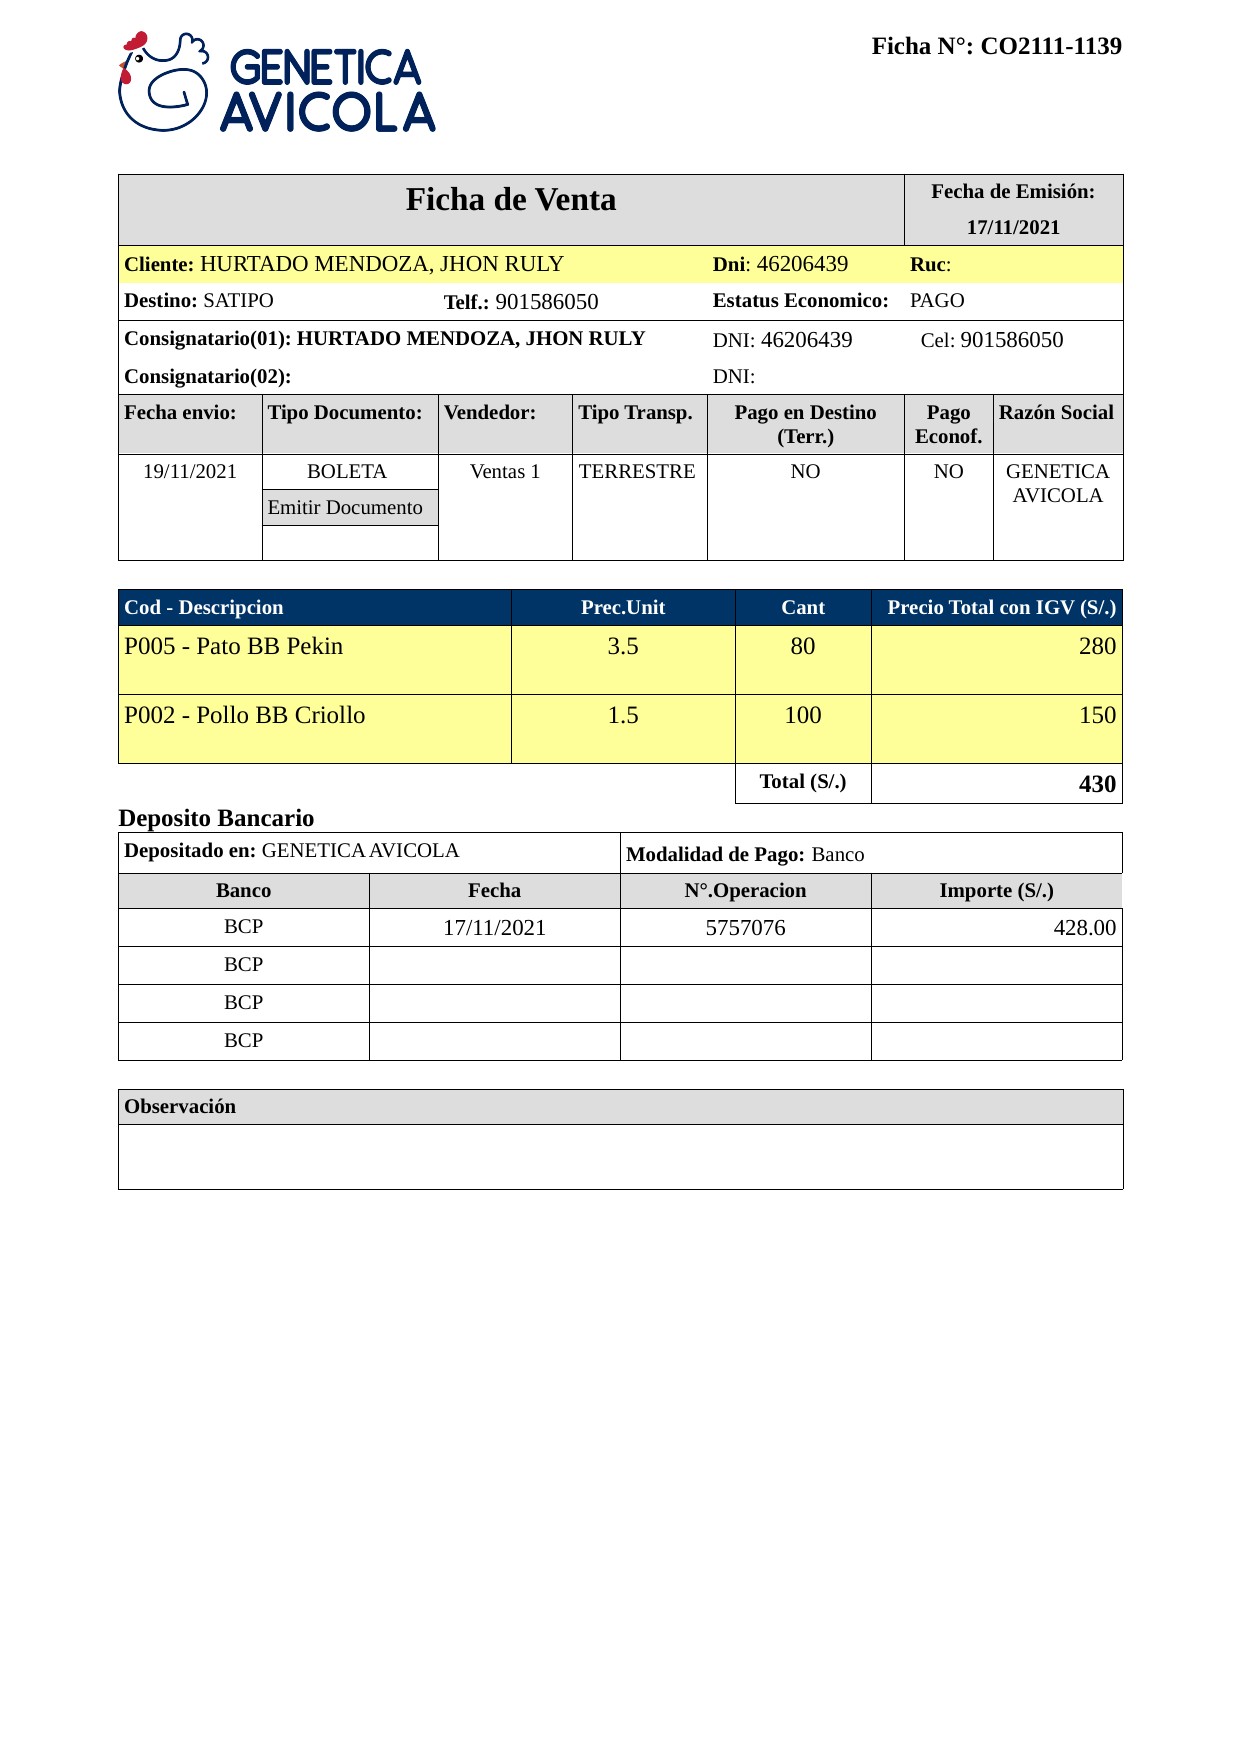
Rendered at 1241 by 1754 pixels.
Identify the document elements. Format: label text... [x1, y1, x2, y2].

table_cell Estatus Economico: [707, 283, 904, 320]
table_cell Razón Social [994, 395, 1123, 453]
table_cell BCP [119, 947, 369, 984]
table_header Precio Total con IGV (S/.) [872, 590, 1122, 625]
table_cell [872, 947, 1122, 984]
table_cell 100 [736, 695, 871, 763]
table_cell P005 - Pato BB Pekin [119, 626, 511, 694]
table_cell P002 - Pollo BB Criollo [119, 695, 511, 763]
table_cell Dni: 46206439 [707, 246, 904, 283]
table_cell Total (S/.) [736, 764, 871, 803]
table_header Cant [736, 590, 871, 625]
table_cell Cliente: HURTADO MENDOZA, JHON RULY [119, 246, 707, 283]
table_cell 3.5 [512, 626, 735, 694]
table_cell Destino: SATIPO [119, 283, 438, 320]
table_cell Pago en Destino (Terr.) [708, 395, 904, 453]
table_cell [511, 764, 735, 803]
table_cell 280 [872, 626, 1122, 694]
table_cell 17/11/2021 [905, 209, 1123, 245]
table_header Cod - Descripcion [119, 590, 511, 625]
table_header Modalidad de Pago: Banco [621, 833, 1122, 872]
table_cell Fecha [370, 874, 620, 908]
table_cell Telf.: 901586050 [438, 283, 707, 320]
table_cell [621, 985, 871, 1022]
table_header Observación [119, 1090, 1123, 1124]
table_cell Ruc: [904, 246, 1123, 283]
table_cell Pago Econof. [905, 395, 993, 453]
table_cell [119, 1125, 1123, 1189]
table_cell Consignatario(01): HURTADO MENDOZA, JHON RULY [119, 321, 707, 358]
table_cell Emitir Documento [263, 490, 438, 525]
table_cell 428.00 [872, 909, 1122, 946]
table_cell Ventas 1 [439, 455, 572, 560]
table_cell Fecha envio: [119, 395, 262, 453]
table_cell Vendedor: [439, 395, 572, 453]
table_cell Banco [119, 874, 369, 908]
table_cell BCP [119, 985, 369, 1022]
table_cell Importe (S/.) [872, 874, 1122, 908]
table_cell Cel: 901586050 [915, 321, 1123, 358]
table_cell BCP [119, 909, 369, 946]
table_header Ficha de Venta [119, 175, 904, 245]
table_cell [370, 985, 620, 1022]
table_cell TERRESTRE [573, 455, 707, 560]
table_cell BCP [119, 1023, 369, 1060]
table_cell [621, 947, 871, 984]
table_cell N°.Operacion [621, 874, 871, 908]
table_cell GENETICA AVICOLA [994, 455, 1123, 560]
table_cell [621, 1023, 871, 1060]
table_cell PAGO [904, 283, 1123, 320]
table_cell 17/11/2021 [370, 909, 620, 946]
text Deposito Bancario [118, 803, 1122, 832]
table_cell DNI: 46206439 [707, 321, 915, 358]
table_cell Consignatario(02): [119, 358, 707, 394]
table_cell 1.5 [512, 695, 735, 763]
table_cell [370, 947, 620, 984]
table_header Fecha de Emisión: [905, 175, 1123, 209]
table_header Depositado en: GENETICA AVICOLA [119, 833, 620, 872]
table_cell [872, 1023, 1122, 1060]
table_cell DNI: [707, 358, 1123, 394]
table_cell [118, 764, 511, 803]
table_cell 150 [872, 695, 1122, 763]
table_cell 430 [872, 764, 1122, 803]
table_cell NO [905, 455, 993, 560]
table_cell NO [708, 455, 904, 560]
table_header Prec.Unit [512, 590, 735, 625]
table_cell Tipo Transp. [573, 395, 707, 453]
table_cell 80 [736, 626, 871, 694]
table_cell 19/11/2021 [119, 455, 262, 560]
table_cell [370, 1023, 620, 1060]
table_cell BOLETA [263, 455, 438, 489]
picture [118, 31, 436, 132]
table_cell [263, 526, 438, 560]
table_cell Tipo Documento: [263, 395, 438, 453]
table_cell 5757076 [621, 909, 871, 946]
table_cell [872, 985, 1122, 1022]
